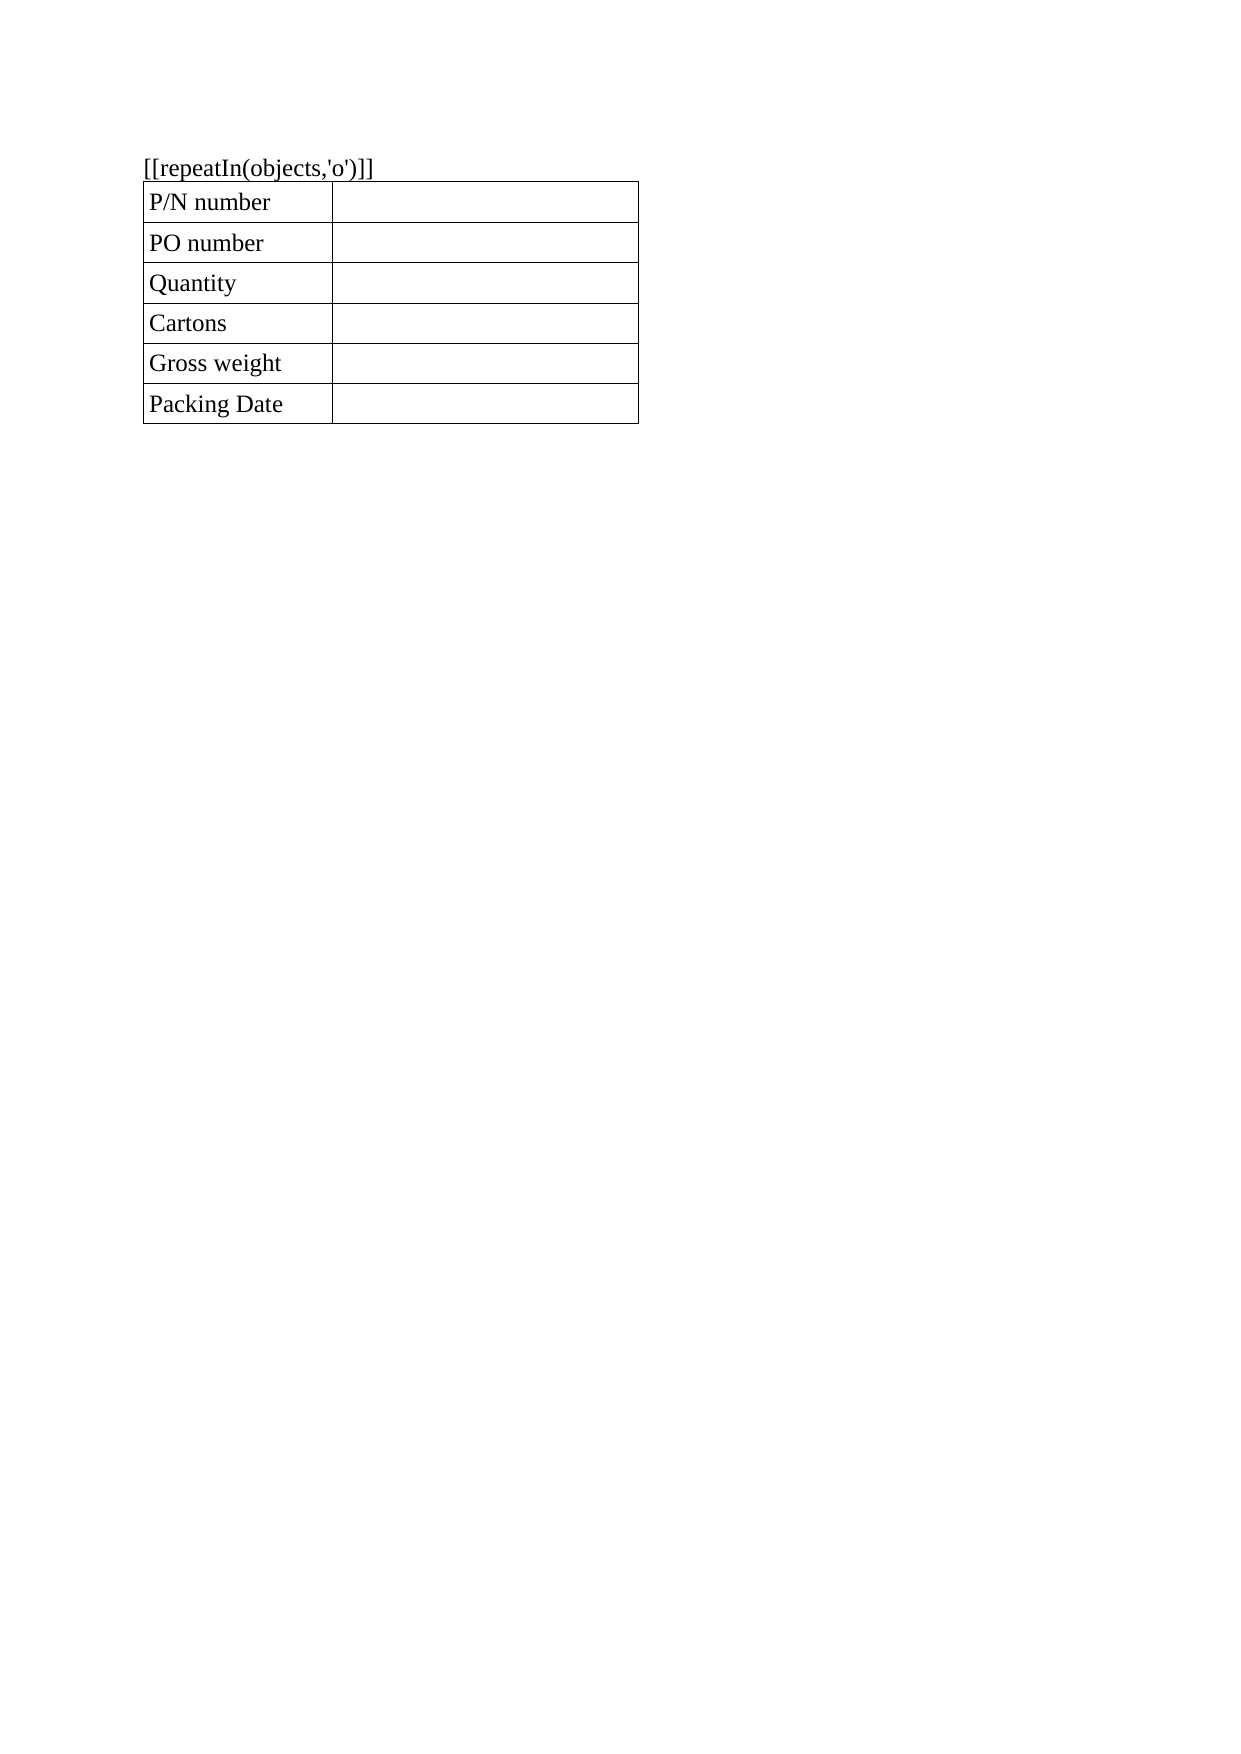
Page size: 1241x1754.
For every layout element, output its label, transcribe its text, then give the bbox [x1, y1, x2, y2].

table_header [[repeatIn(objects,'o')]] [138, 148, 692, 458]
table_cell Packing Date [144, 384, 332, 423]
table_cell [333, 263, 638, 302]
table_cell [333, 384, 638, 423]
table_cell [333, 344, 638, 383]
table_cell PO number [144, 223, 332, 262]
table_cell Gross weight [144, 344, 332, 383]
table_cell Quantity [144, 263, 332, 302]
table_cell Cartons [144, 304, 332, 343]
table_cell [333, 304, 638, 343]
table_header [333, 182, 638, 222]
table_header P/N number [144, 182, 332, 222]
table_cell [333, 223, 638, 262]
